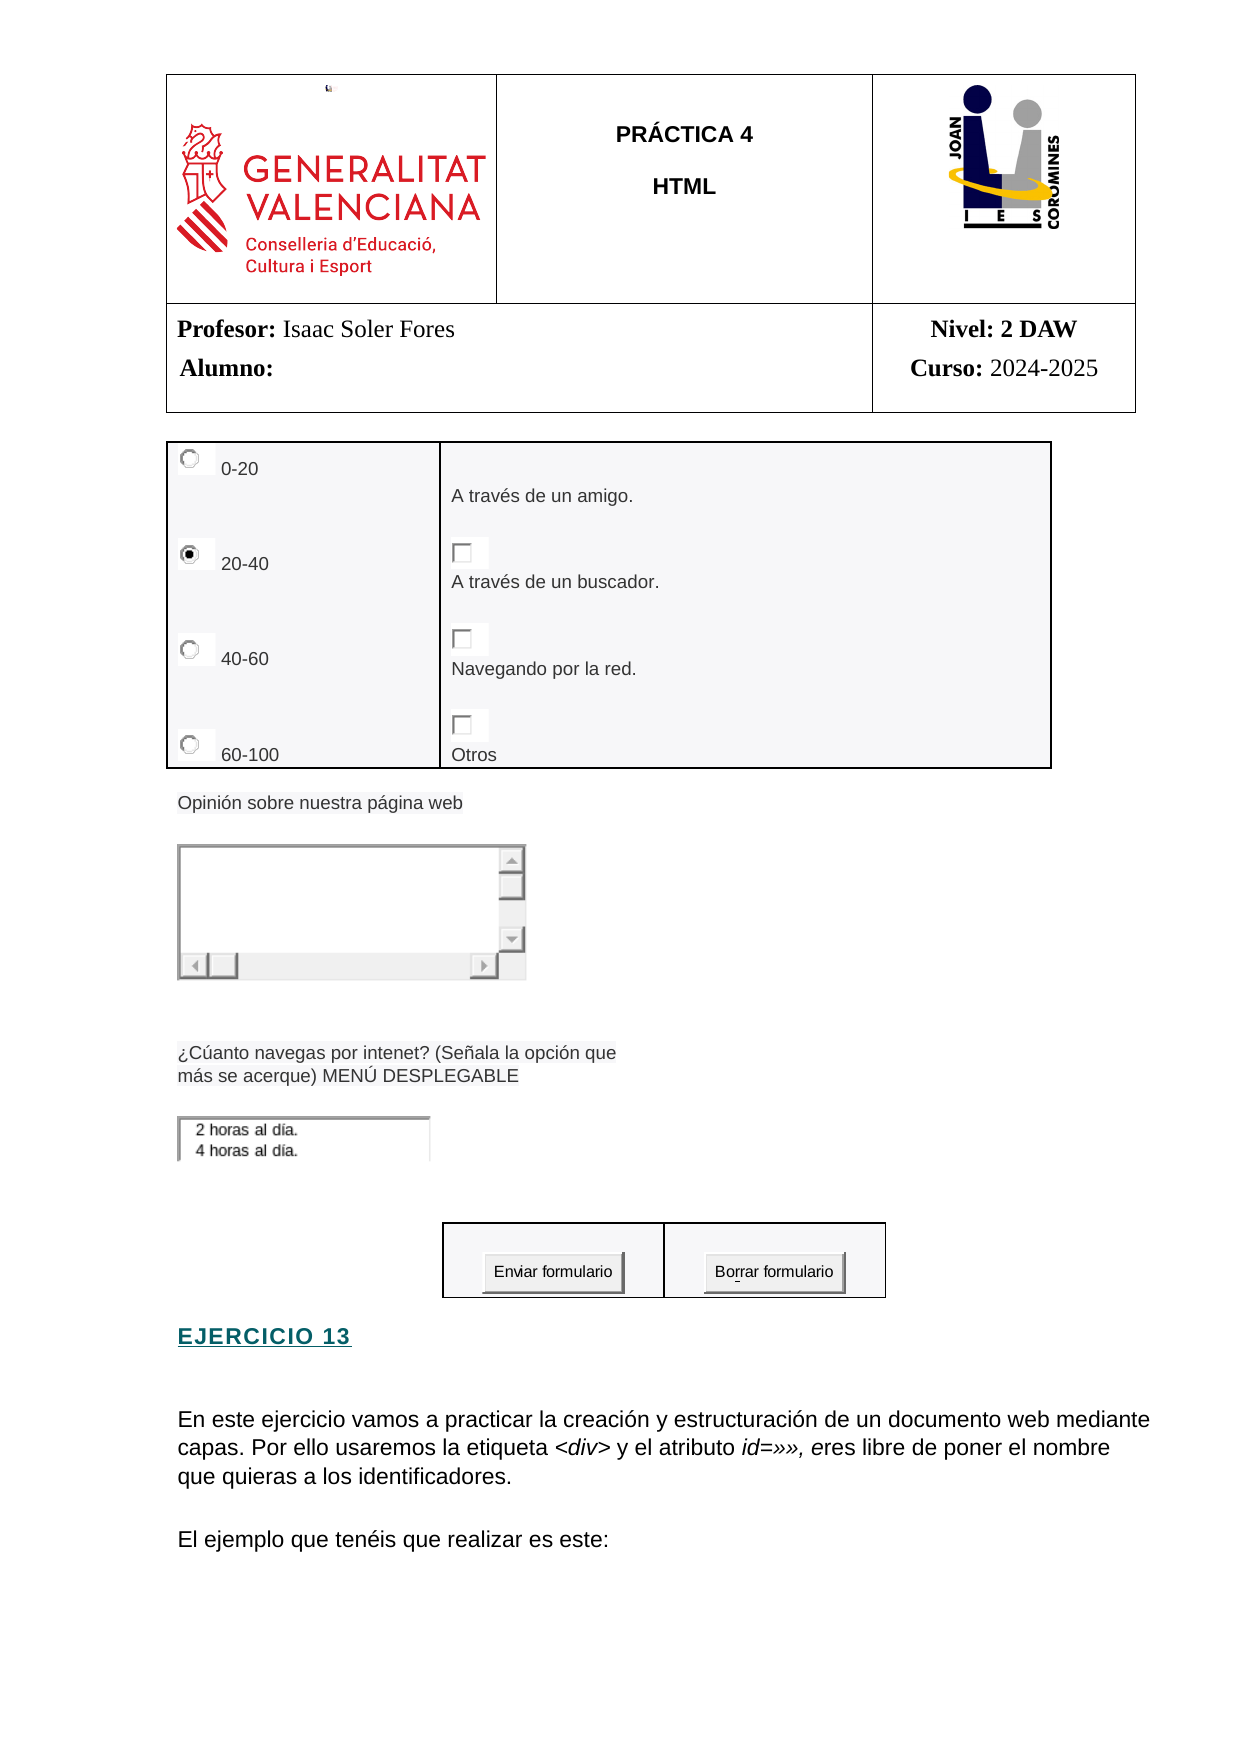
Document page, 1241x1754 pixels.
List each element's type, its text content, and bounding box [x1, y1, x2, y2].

text Opinión sobre nuestra página web [177, 769, 1151, 1011]
table_header [665, 1224, 885, 1297]
table_header A través de un amigo. A través de un buscador. Navegando por la red. Otros [441, 443, 1050, 767]
text En este ejercicio vamos a practicar la creación y estructuración de un documento web mediante capas. Por ello usaremos la etiqueta <div> y el atributo id=»», eres libre de poner el nombre que quieras a los identificadores. [177, 1406, 1151, 1489]
text El ejemplo que tenéis que realizar es este: [177, 1526, 1151, 1552]
picture [176, 123, 486, 276]
text ¿Cúanto navegas por intenet? (Señala la opción que más se acerque) MENÚ DESPLEGABLE [177, 1013, 1151, 1220]
picture [325, 85, 338, 92]
text Ejercicio 13 [177, 1323, 1151, 1349]
picture [948, 85, 1059, 229]
table_header 0-20 20-40 40-60 60-100 [168, 443, 439, 767]
table_header [444, 1224, 663, 1297]
